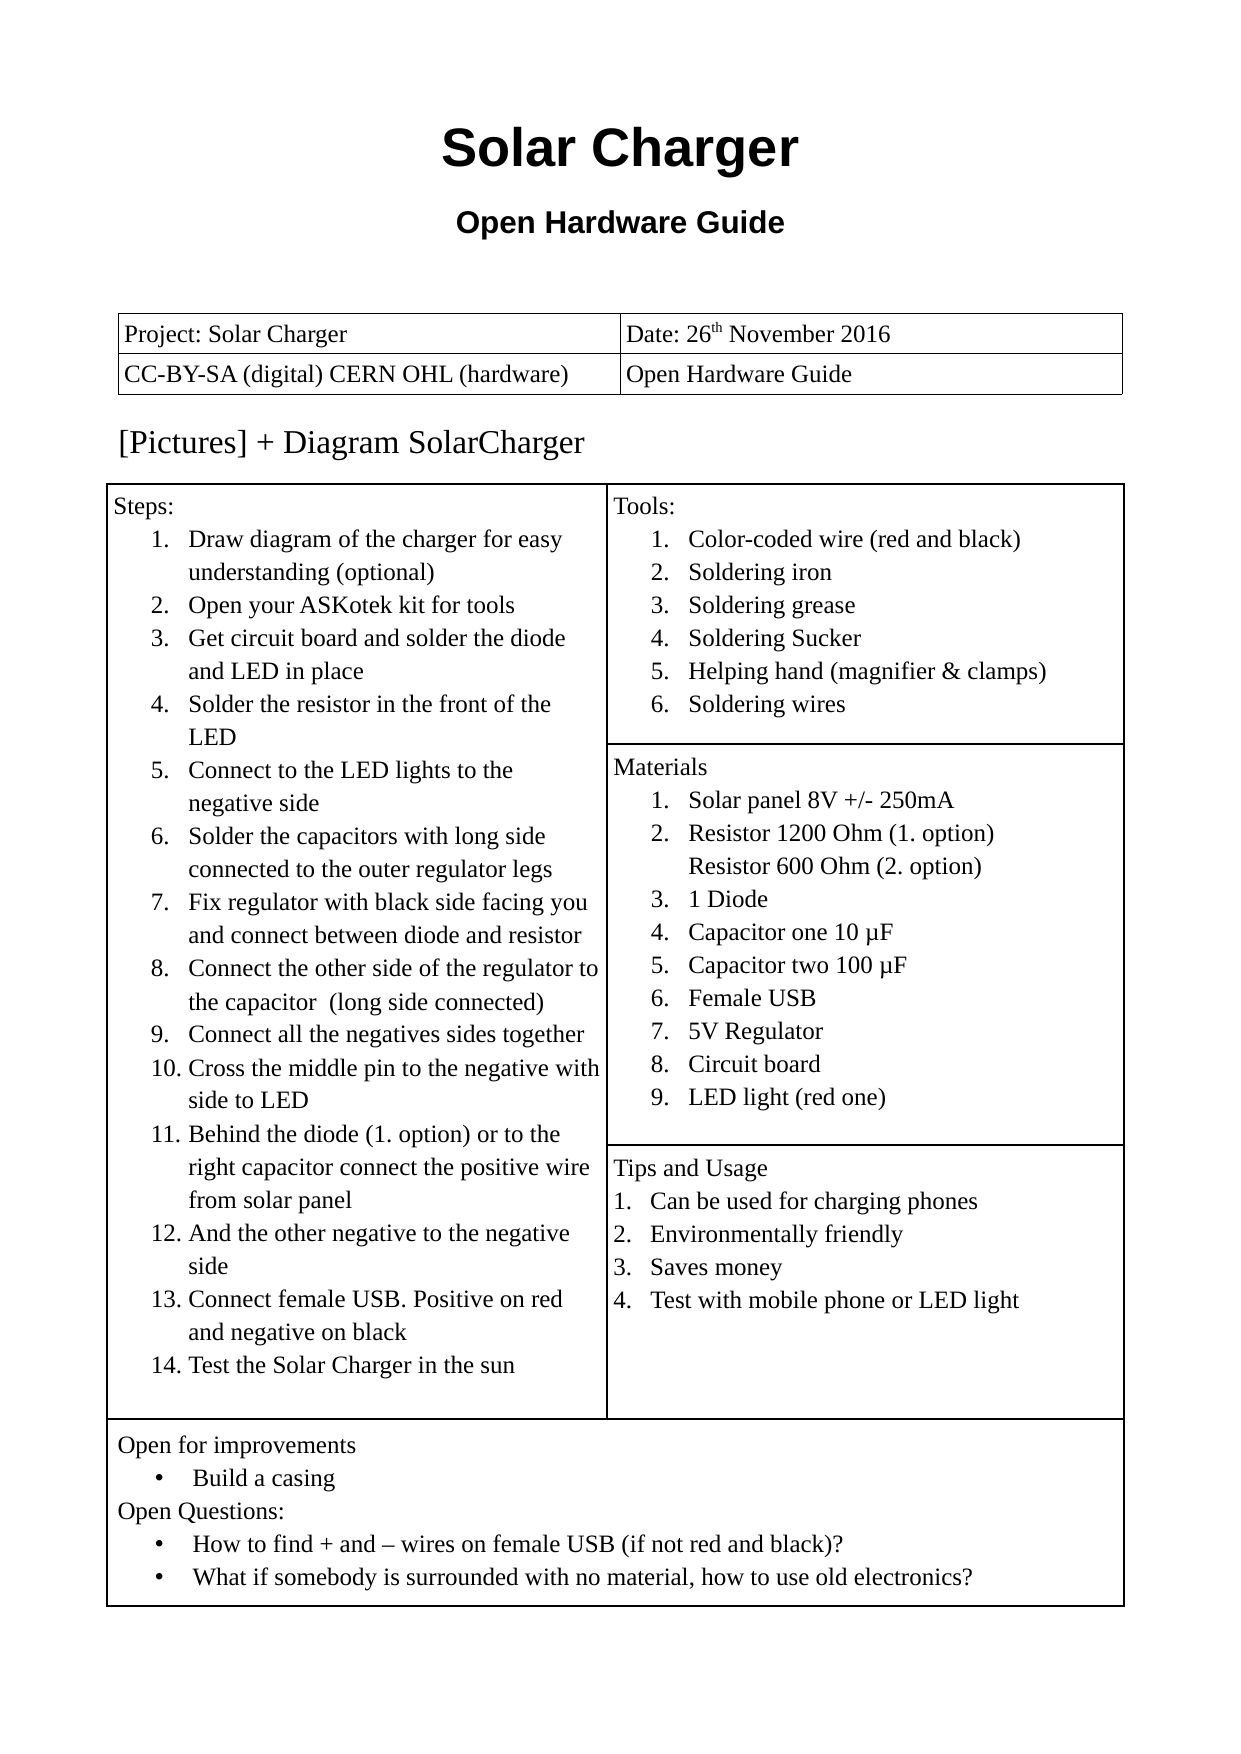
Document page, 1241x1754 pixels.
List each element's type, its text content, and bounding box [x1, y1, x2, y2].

table_cell CC-BY-SA (digital) CERN OHL (hardware) [119, 354, 620, 393]
table_cell Tips and Usage 1. Can be used for charging phones 2. Environmentally friendly 3. Saves money 4. Test with mobile phone or LED light [608, 1146, 1123, 1418]
title Solar Charger Open Hardware Guide [118, 115, 1122, 240]
table_header Date: 26th November 2016 [621, 314, 1122, 353]
table_cell Open Hardware Guide [621, 354, 1122, 393]
table_header Project: Solar Charger [119, 314, 620, 353]
table_header Tools: Color-coded wire (red and black) Soldering iron Soldering grease Soldering Sucker Helping hand (magnifier & clamps) Soldering wires [608, 485, 1123, 743]
table_header Steps: Draw diagram of the charger for easy understanding (optional) Open your ASKotek kit for tools Get circuit board and solder the diode and LED in place Solder the resistor in the front of the LED Connect to the LED lights to the negative side Solder the capacitors with long side connected to the outer regulator legs Fix regulator with black side facing you and connect between diode and resistor Connect the other side of the regulator to the capacitor (long side connected) Connect all the negatives sides together Cross the middle pin to the negative with side to LED Behind the diode (1. option) or to the right capacitor connect the positive wire from solar panel And the other negative to the negative side Connect female USB. Positive on red and negative on black Test the Solar Charger in the sun [108, 485, 606, 1418]
table_cell Materials Solar panel 8V +/- 250mA Resistor 1200 Ohm (1. option) Resistor 600 Ohm (2. option) 1 Diode Capacitor one 10 µF Capacitor two 100 µF Female USB 5V Regulator Circuit board LED light (red one) [608, 745, 1123, 1144]
table_cell Open for improvements Build a casing Open Questions: How to find + and – wires on female USB (if not red and black)? What if somebody is surrounded with no material, how to use old electronics? [108, 1420, 1123, 1605]
text [Pictures] + Diagram SolarCharger [118, 422, 1122, 461]
